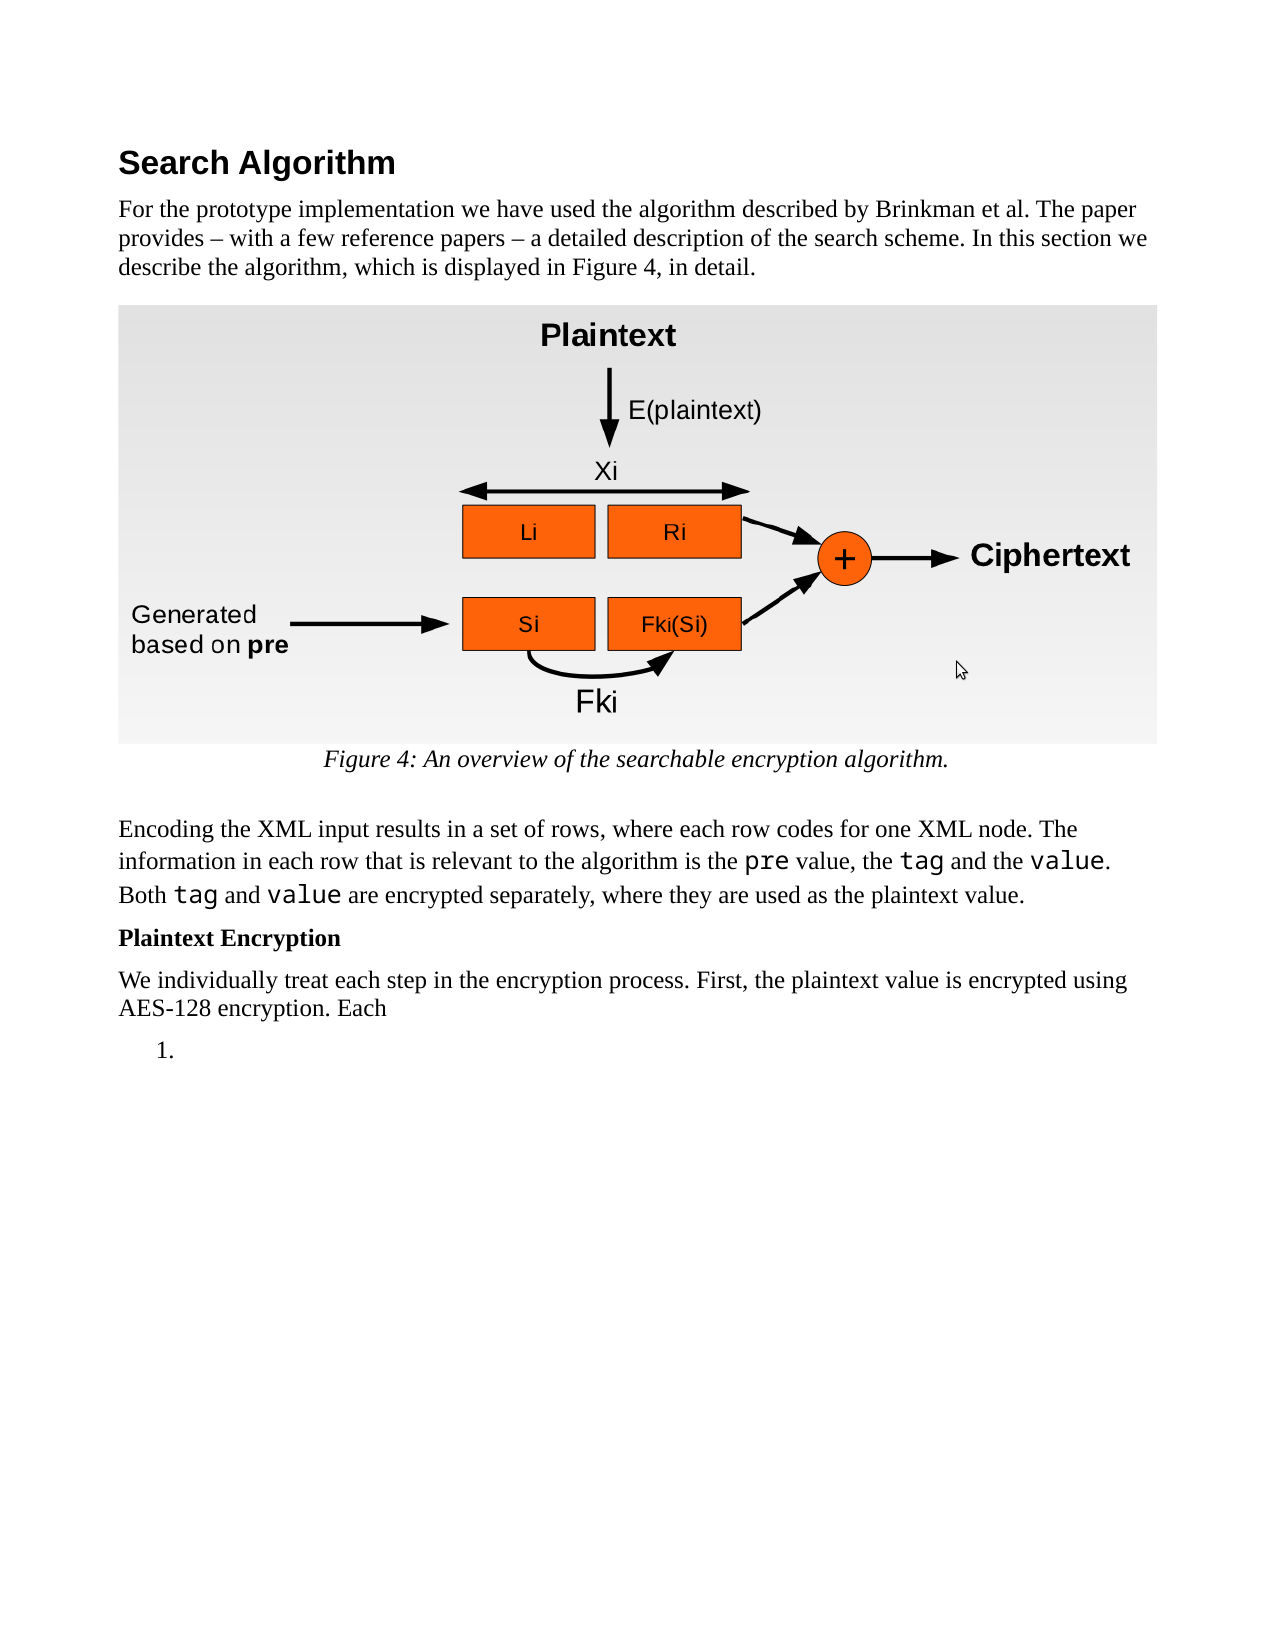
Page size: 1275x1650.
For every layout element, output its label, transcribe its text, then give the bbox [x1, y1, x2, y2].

subtitle Search Algorithm [118, 143, 1157, 182]
subtitle Encoding the XML input results in a set of rows, where each row codes for one XML node. The information in each row that is relevant to the algorithm is the pre value, the tag and the value. Both tag and value are encrypted separately, where they are used as the plaintext value. [118, 814, 1157, 911]
picture [118, 305, 1158, 744]
text For the prototype implementation we have used the algorithm described by Brinkman et al. The paper provides – with a few reference papers – a detailed description of the search scheme. In this section we describe the algorithm, which is displayed in Figure 4, in detail. [118, 194, 1157, 281]
text Figure 4: An overview of the searchable encryption algorithm. [118, 744, 1157, 773]
subtitle We individually treat each step in the encryption process. First, the plaintext value is encrypted using AES-128 encryption. Each [118, 965, 1157, 1022]
subtitle Plaintext Encryption [118, 923, 1157, 952]
